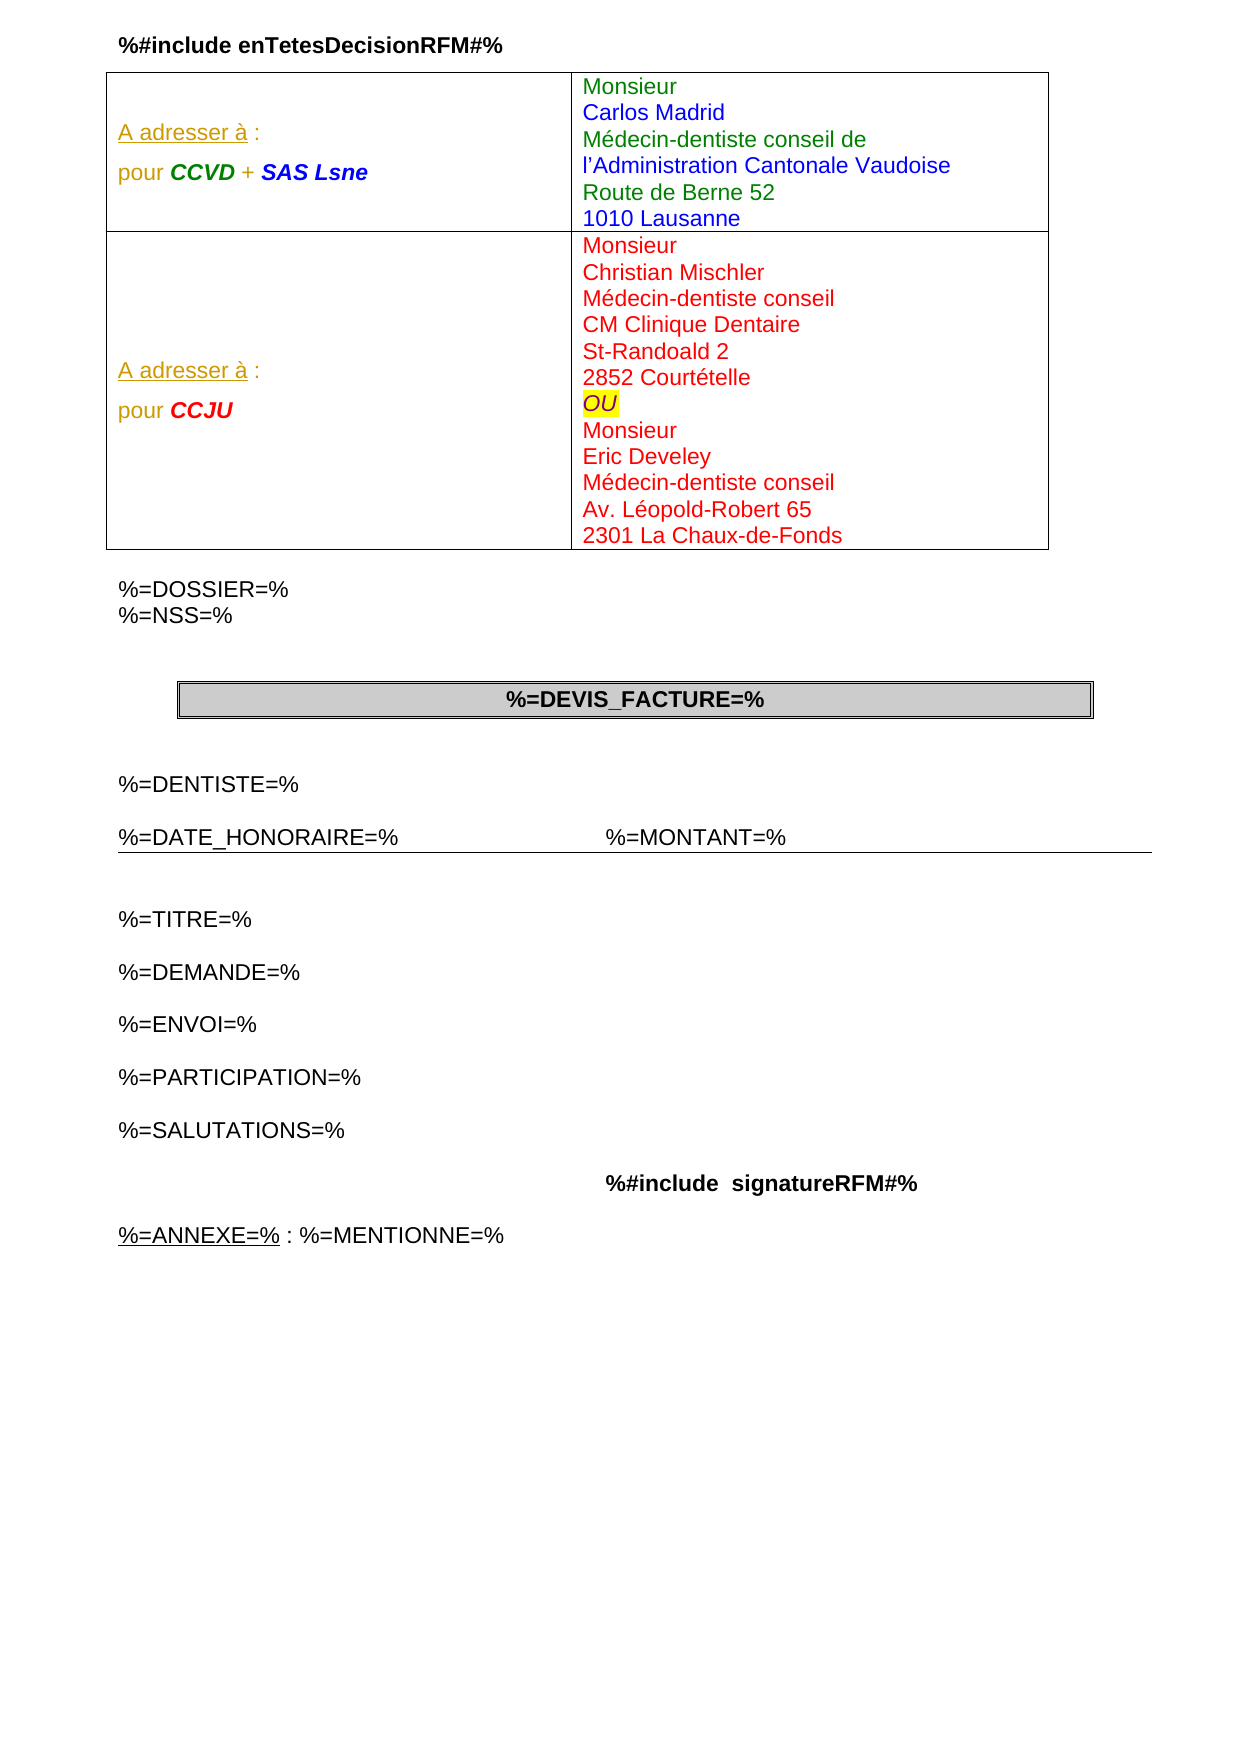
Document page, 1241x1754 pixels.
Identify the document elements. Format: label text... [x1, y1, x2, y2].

text %=PARTICIPATION=% [118, 1064, 1152, 1091]
text %=NSS=% [118, 602, 1033, 628]
text %#include enTetesDecisionRFM#% [118, 32, 1152, 59]
table_header A adresser à : pour CCVD + SAS Lsne [107, 73, 571, 231]
text %#include signatureRFM#% [118, 1169, 1152, 1196]
text %=DOSSIER=% [118, 576, 1152, 602]
text %=TITRE=% [118, 906, 1152, 932]
table_cell Monsieur Christian Mischler Médecin-dentiste conseil CM Clinique Dentaire St-Randoald 2 2852 Courtételle ou Monsieur Eric Develey Médecin-dentiste conseil Av. Léopold-Robert 65 2301 La Chaux-de-Fonds [572, 232, 1048, 548]
text %=DENTISTE=% [118, 771, 1152, 797]
text %=ENVOI=% [118, 1011, 1152, 1038]
text %=DATE_HONORAIRE=% %=MONTANT=% [118, 824, 1152, 852]
text %=DEMANDE=% [118, 959, 1152, 985]
text %=ANNEXE=% : %=MENTIONNE=% [118, 1222, 1033, 1249]
text %=SALUTATIONS=% [118, 1117, 1152, 1143]
table_cell A adresser à : pour CCJU [107, 232, 571, 548]
table_header Monsieur Carlos Madrid Médecin-dentiste conseil de l’Administration Cantonale Vaudoise Route de Berne 52 1010 Lausanne [572, 73, 1048, 231]
